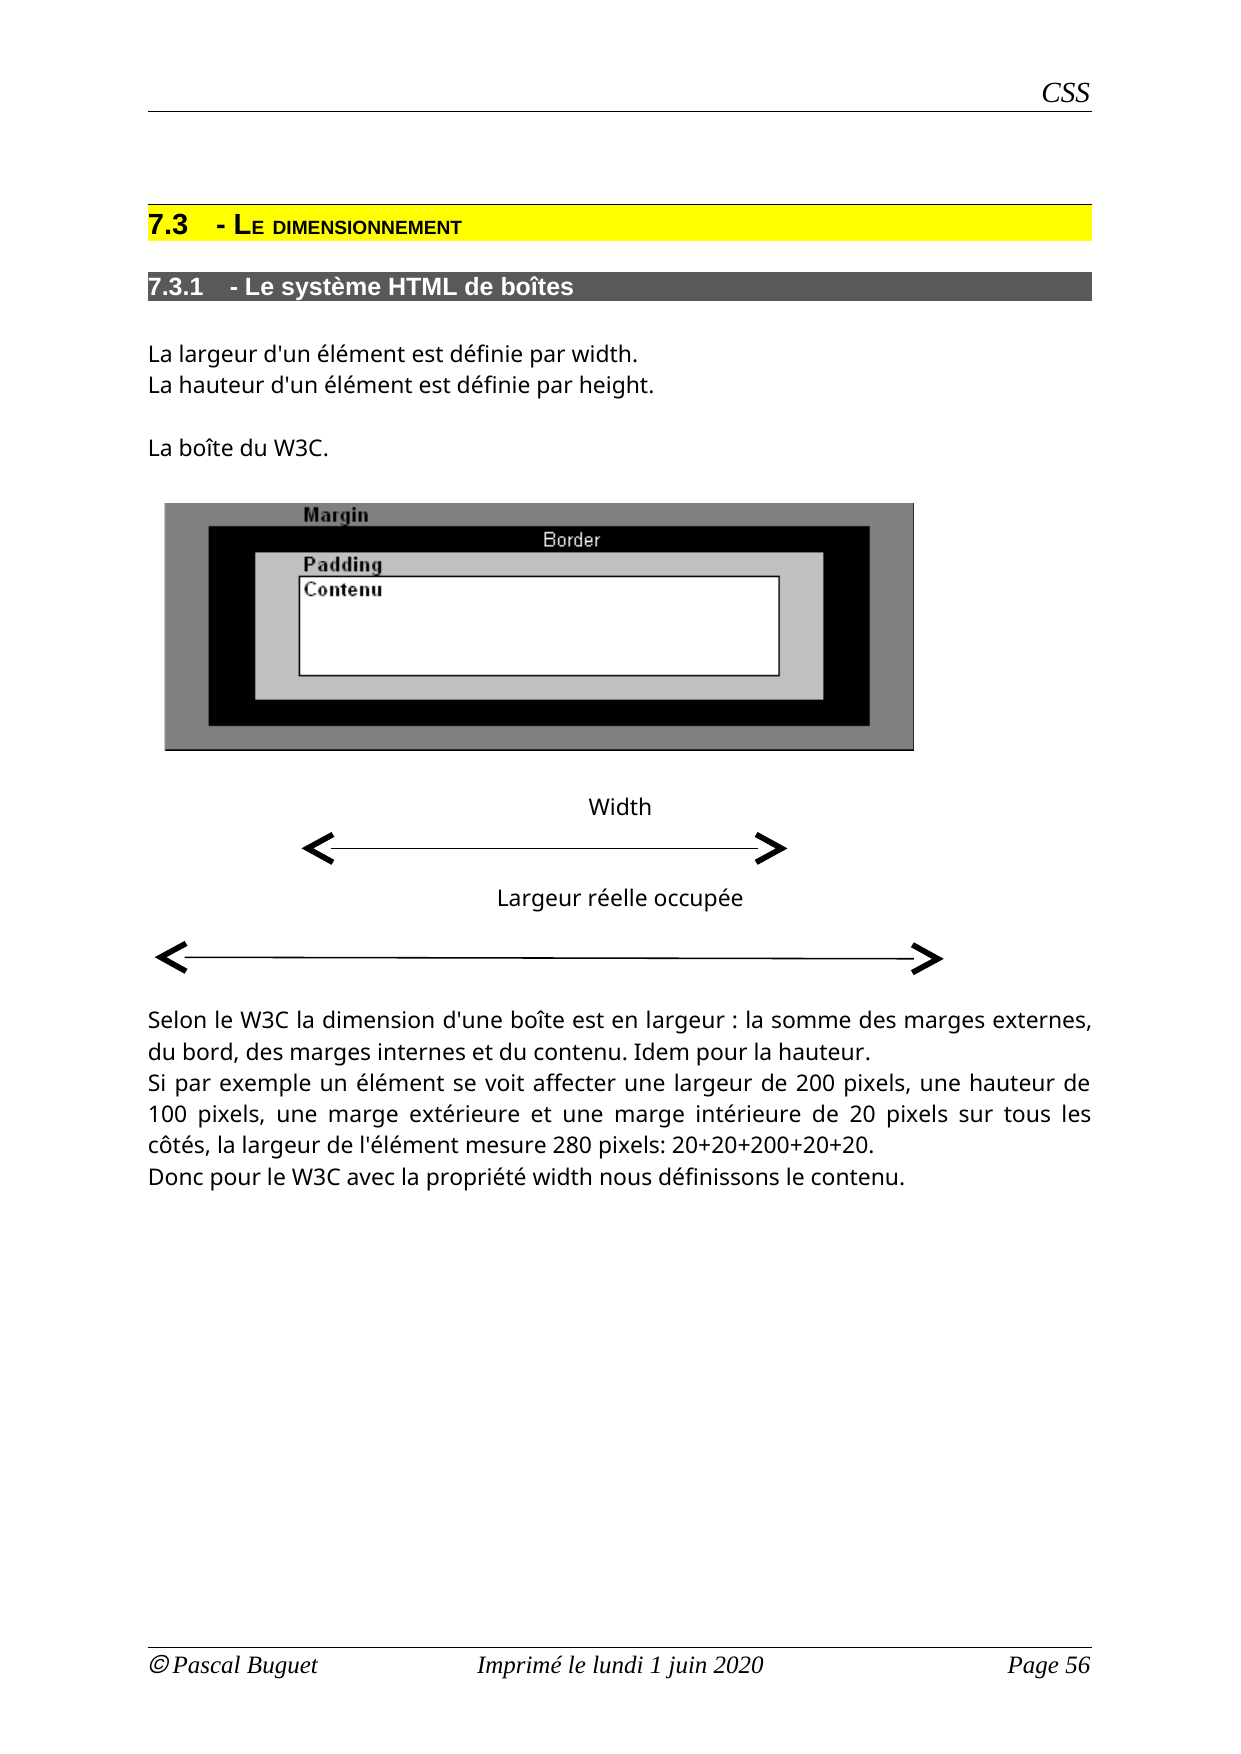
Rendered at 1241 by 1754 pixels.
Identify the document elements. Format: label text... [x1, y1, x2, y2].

text Donc pour le W3C avec la propriété width nous définissons le contenu. [148, 1161, 1092, 1192]
subtitle - Le système HTML de boîtes [148, 272, 1092, 301]
text La hauteur d'un élément est définie par height. [148, 369, 1092, 401]
text Si par exemple un élément se voit affecter une largeur de 200 pixels, une hauteur de 100 pixels, une marge extérieure et une marge intérieure de 20 pixels sur tous les côtés, la largeur de l'élément mesure 280 pixels: 20+20+200+20+20. [148, 1067, 1092, 1161]
text Width [148, 791, 1092, 822]
subtitle - Le dimensionnement [148, 205, 1092, 241]
text La boîte du W3C. [148, 432, 1092, 463]
text Selon le W3C la dimension d'une boîte est en largeur : la somme des marges externes, du bord, des marges internes et du contenu. Idem pour la hauteur. [148, 1004, 1092, 1067]
text Largeur réelle occupée [148, 882, 1092, 913]
text La largeur d'un élément est définie par width. [148, 338, 1092, 369]
